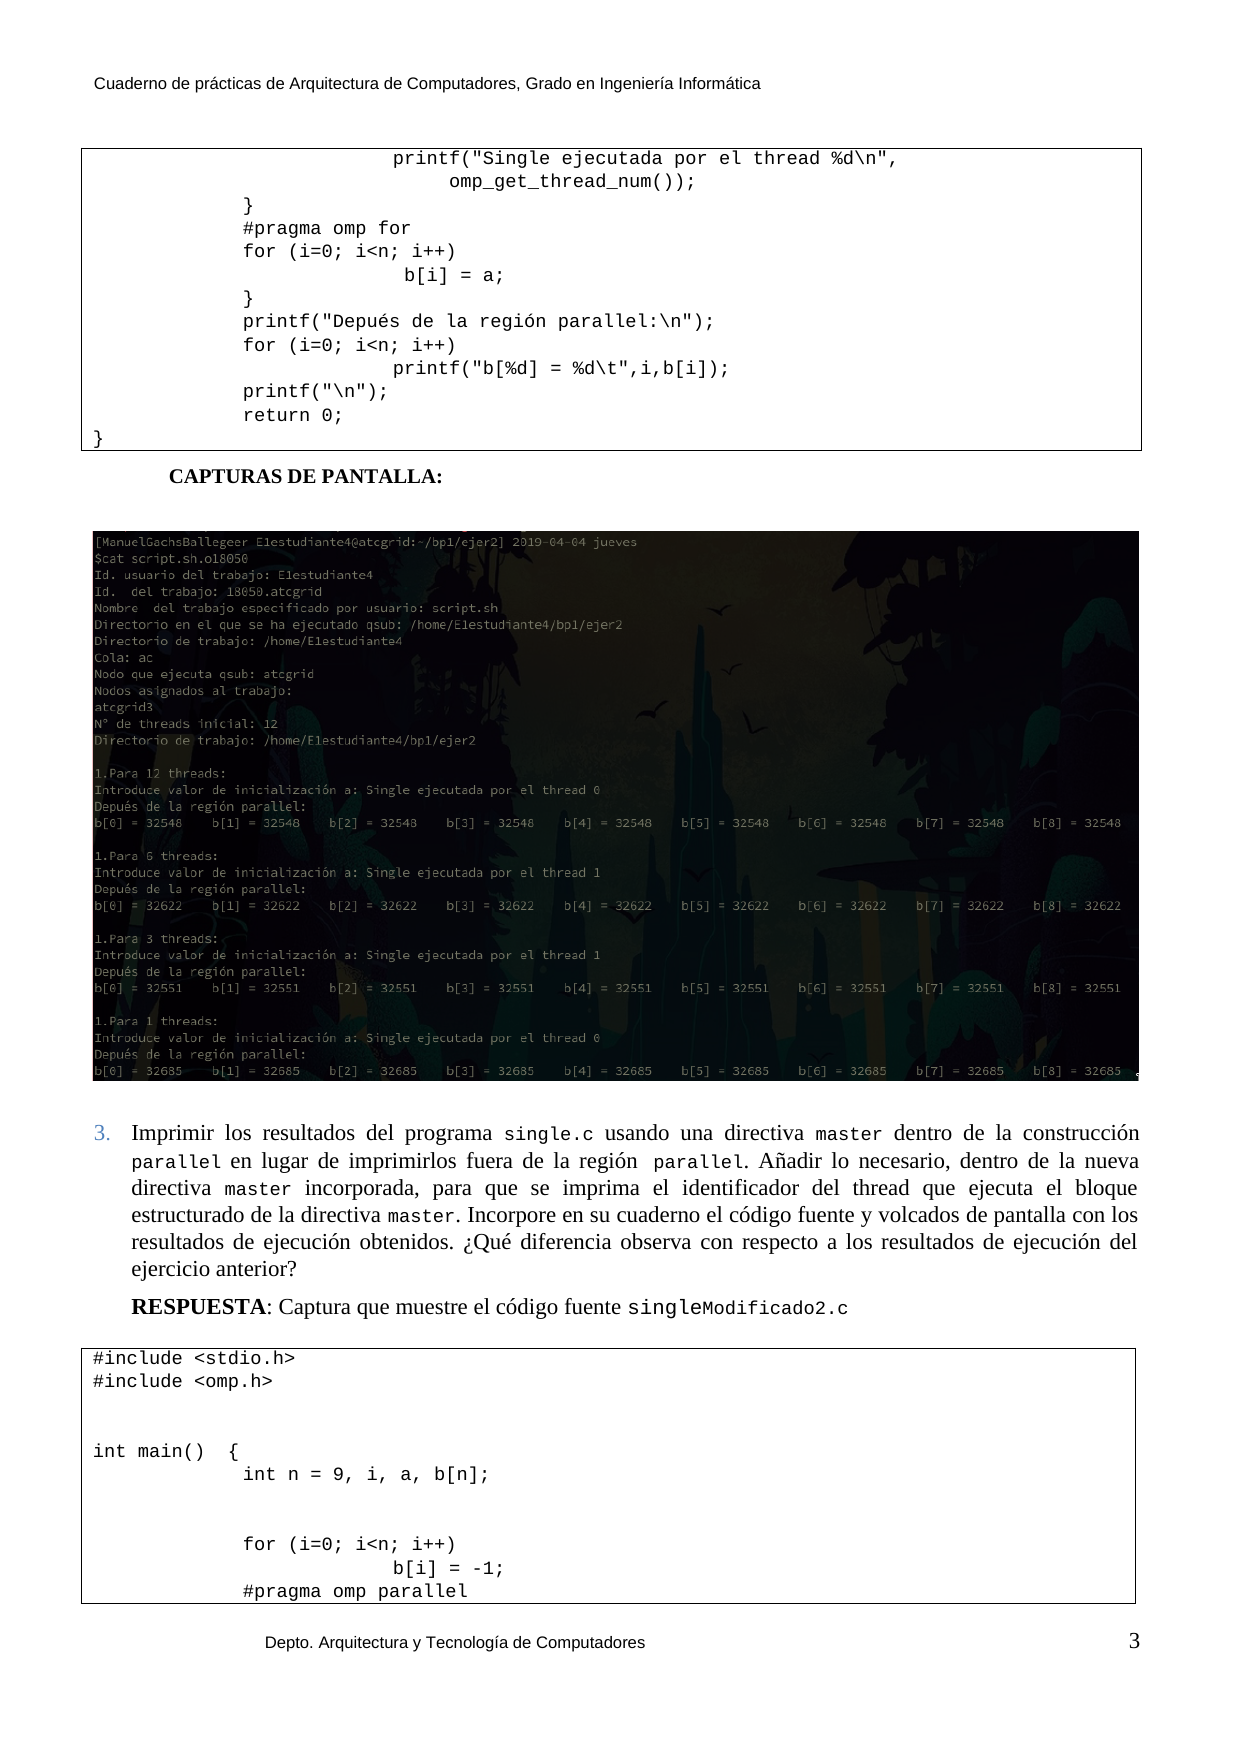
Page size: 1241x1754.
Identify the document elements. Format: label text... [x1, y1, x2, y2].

text RESPUESTA: Captura que muestre el código fuente singleModificado2.c [131, 1293, 1140, 1321]
table_header #include <stdio.h> #include <omp.h> int main() { int n = 9, i, a, b[n]; for (i=0; i<n; i++) b[i] = -1; #pragma omp parallel [82, 1349, 1135, 1603]
list Imprimir los resultados del programa single.c usando una directiva master dentro de la construcción parallel en lugar de imprimirlos fuera de la región parallel. Añadir lo necesario, dentro de la nueva directiva master incorporada, para que se imprima el identificador del thread que ejecuta el bloque estructurado de la directiva master. Incorpore en su cuaderno el código fuente y volcados de pantalla con los resultados de ejecución obtenidos. ¿Qué diferencia observa con respecto a los resultados de ejecución del ejercicio anterior? [94, 1119, 1140, 1281]
text CAPTURAS DE PANTALLA: [169, 463, 1140, 488]
table_header printf("Single ejecutada por el thread %d\n", omp_get_thread_num()); } #pragma omp for for (i=0; i<n; i++) b[i] = a; } printf("Depués de la región parallel:\n"); for (i=0; i<n; i++) printf("b[%d] = %d\t",i,b[i]); printf("\n"); return 0; } [82, 149, 1141, 450]
picture [92, 531, 1139, 1081]
